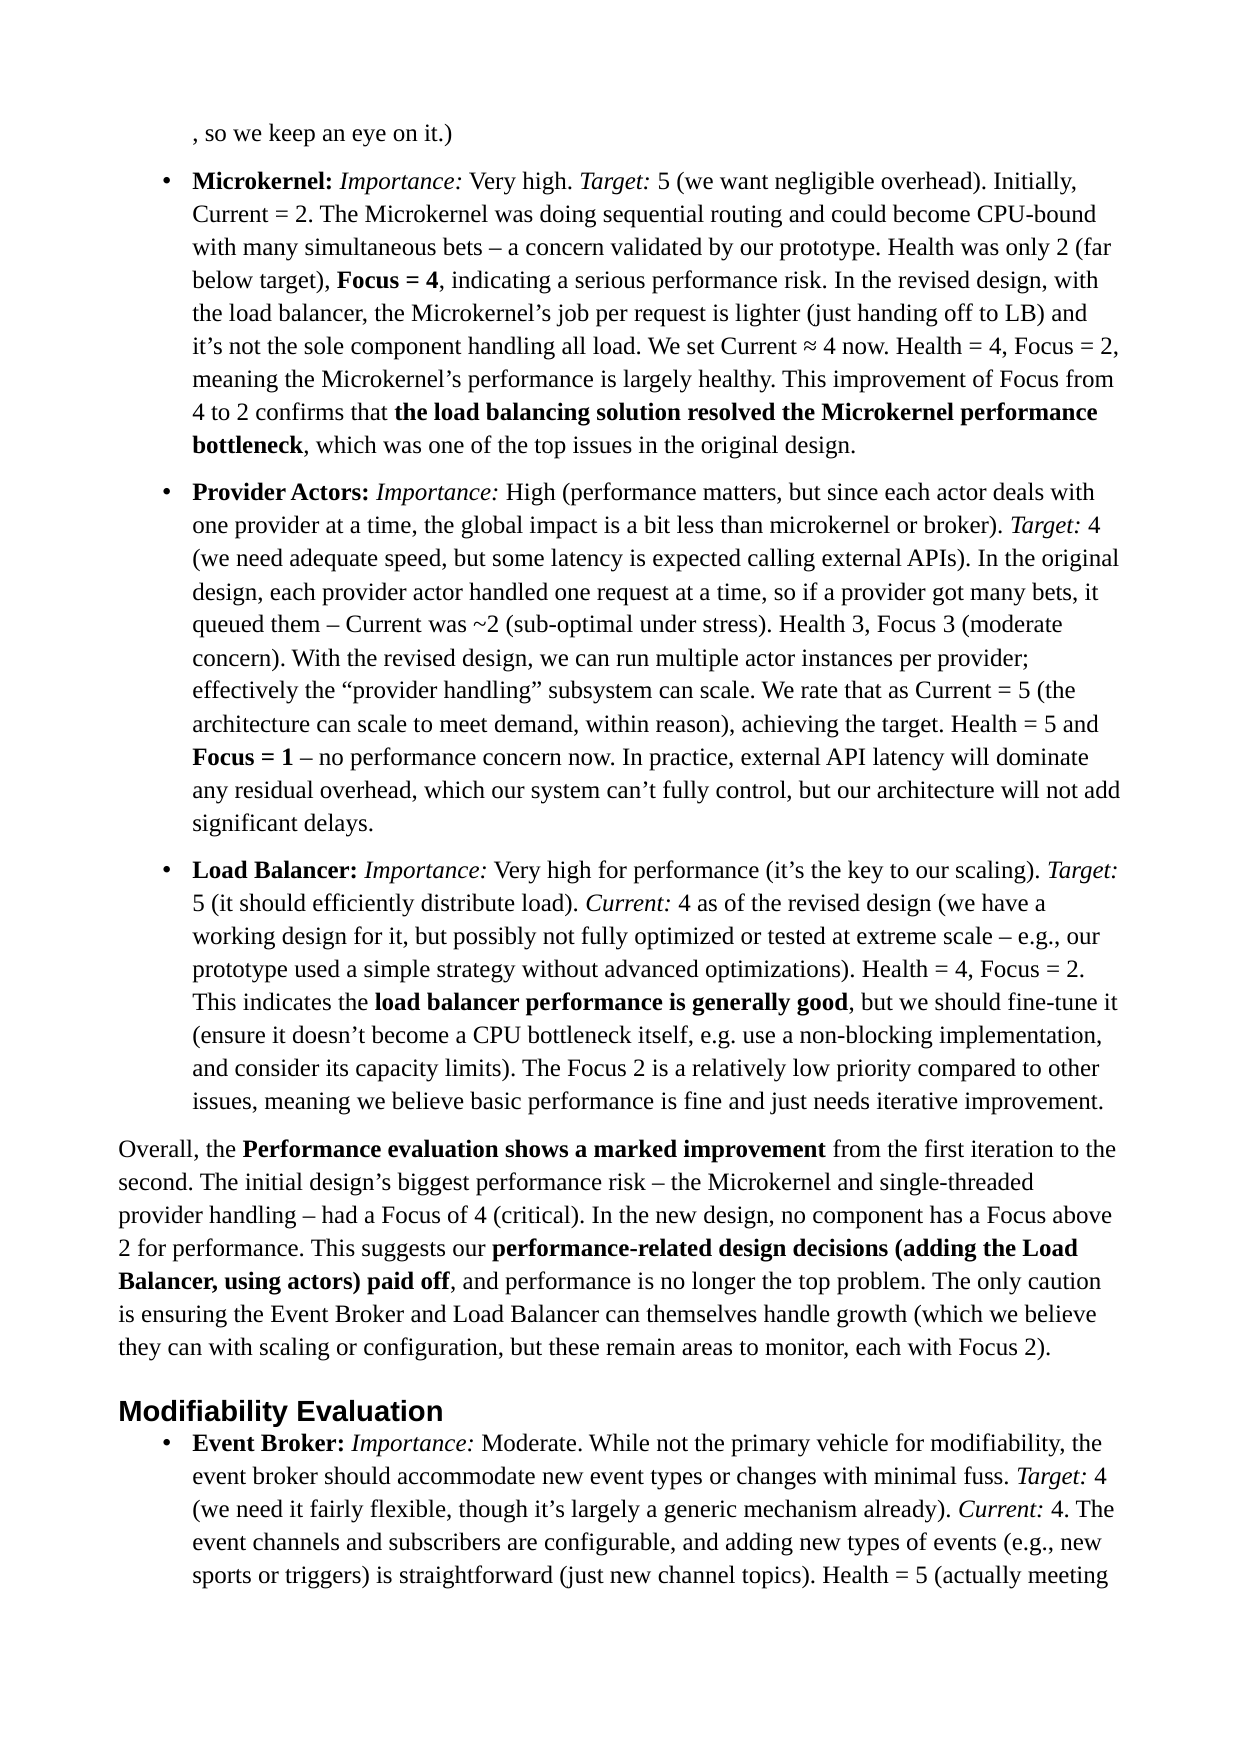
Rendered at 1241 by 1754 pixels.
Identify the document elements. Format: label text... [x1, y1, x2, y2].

text Overall, the Performance evaluation shows a marked improvement from the first iteration to the second. The initial design’s biggest performance risk – the Microkernel and single-threaded provider handling – had a Focus of 4 (critical). In the new design, no component has a Focus above 2 for performance. This suggests our performance-related design decisions (adding the Load Balancer, using actors) paid off, and performance is no longer the top problem. The only caution is ensuring the Event Broker and Load Balancer can themselves handle growth (which we believe they can with scaling or configuration, but these remain areas to monitor, each with Focus 2). [118, 1134, 1122, 1361]
list Provider Actors: Importance: High (performance matters, but since each actor deals with one provider at a time, the global impact is a bit less than microkernel or broker). Target: 4 (we need adequate speed, but some latency is expected calling external APIs). In the original design, each provider actor handled one request at a time, so if a provider got many bets, it queued them – Current was ~2 (sub-optimal under stress). Health 3, Focus 3 (moderate concern). With the revised design, we can run multiple actor instances per provider; effectively the “provider handling” subsystem can scale. We rate that as Current = 5 (the architecture can scale to meet demand, within reason), achieving the target. Health = 5 and Focus = 1 – no performance concern now. In practice, external API latency will dominate any residual overhead, which our system can’t fully control, but our architecture will not add significant delays. [162, 477, 1122, 836]
list Load Balancer: Importance: Very high for performance (it’s the key to our scaling). Target: 5 (it should efficiently distribute load). Current: 4 as of the revised design (we have a working design for it, but possibly not fully optimized or tested at extreme scale – e.g., our prototype used a simple strategy without advanced optimizations). Health = 4, Focus = 2. This indicates the load balancer performance is generally good, but we should fine-tune it (ensure it doesn’t become a CPU bottleneck itself, e.g. use a non-blocking implementation, and consider its capacity limits). The Focus 2 is a relatively low priority compared to other issues, meaning we believe basic performance is fine and just needs iterative improvement. [162, 855, 1122, 1115]
subtitle Modifiability Evaluation [118, 1394, 1122, 1428]
list Microkernel: Importance: Very high. Target: 5 (we want negligible overhead). Initially, Current = 2. The Microkernel was doing sequential routing and could become CPU-bound with many simultaneous bets – a concern validated by our prototype. Health was only 2 (far below target), Focus = 4, indicating a serious performance risk. In the revised design, with the load balancer, the Microkernel’s job per request is lighter (just handing off to LB) and it’s not the sole component handling all load. We set Current ≈ 4 now. Health = 4, Focus = 2, meaning the Microkernel’s performance is largely healthy. This improvement of Focus from 4 to 2 confirms that the load balancing solution resolved the Microkernel performance bottleneck, which was one of the top issues in the original design. [162, 166, 1122, 459]
list Event Broker: Importance: Moderate. While not the primary vehicle for modifiability, the event broker should accommodate new event types or changes with minimal fuss. Target: 4 (we need it fairly flexible, though it’s largely a generic mechanism already). Current: 4. The event channels and subscribers are configurable, and adding new types of events (e.g., new sports or triggers) is straightforward (just new channel topics). Health = 5 (actually meeting [162, 1428, 1122, 1589]
list , so we keep an eye on it.) [162, 118, 1122, 147]
